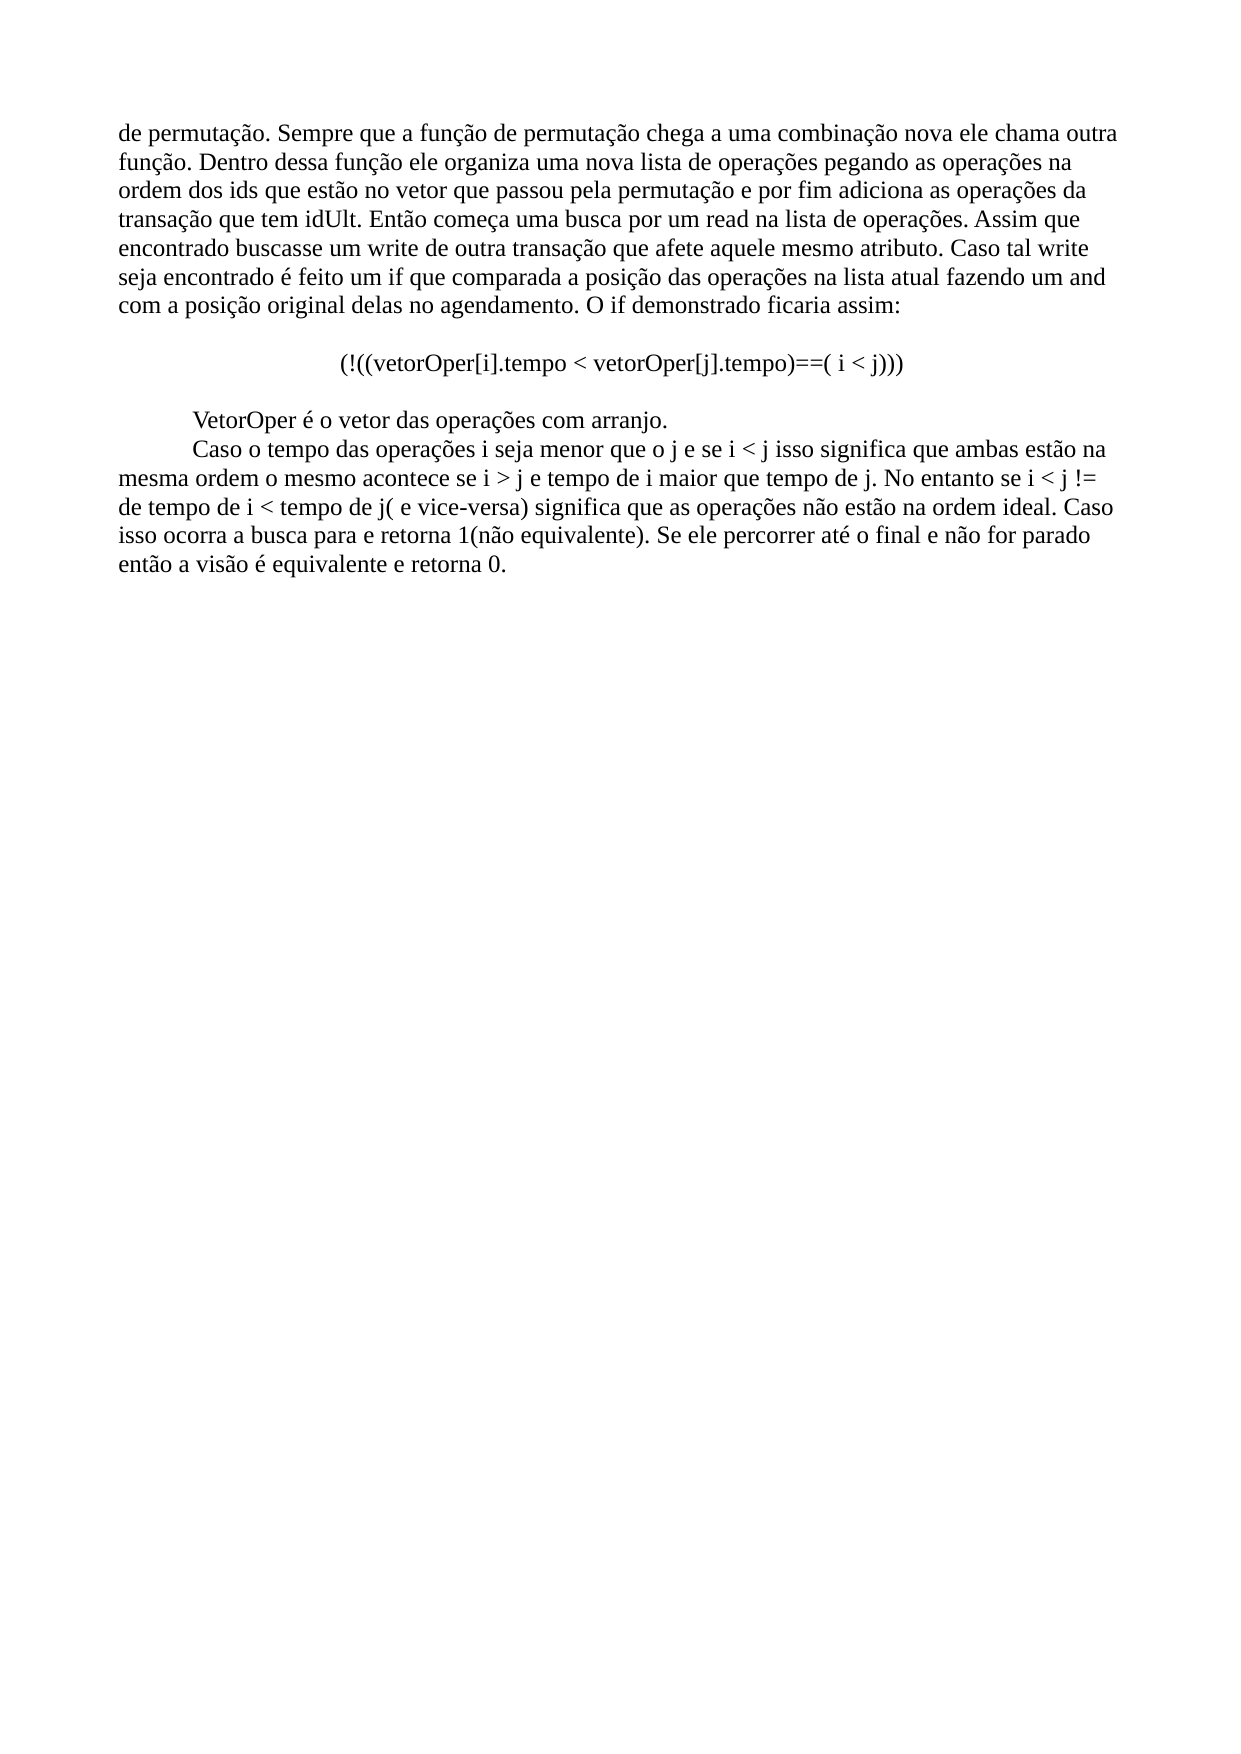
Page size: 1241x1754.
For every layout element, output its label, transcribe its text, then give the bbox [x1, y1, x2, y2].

text VetorOper é o vetor das operações com arranjo. Caso o tempo das operações i seja menor que o j e se i < j isso significa que ambas estão na mesma ordem o mesmo acontece se i > j e tempo de i maior que tempo de j. No entanto se i < j != de tempo de i < tempo de j( e vice-versa) significa que as operações não estão na ordem ideal. Caso isso ocorra a busca para e retorna 1(não equivalente). Se ele percorrer até o final e não for parado então a visão é equivalente e retorna 0. [118, 406, 1122, 578]
text de permutação. Sempre que a função de permutação chega a uma combinação nova ele chama outra função. Dentro dessa função ele organiza uma nova lista de operações pegando as operações na ordem dos ids que estão no vetor que passou pela permutação e por fim adiciona as operações da transação que tem idUlt. Então começa uma busca por um read na lista de operações. Assim que encontrado buscasse um write de outra transação que afete aquele mesmo atributo. Caso tal write seja encontrado é feito um if que comparada a posição das operações na lista atual fazendo um and com a posição original delas no agendamento. O if demonstrado ficaria assim: [118, 118, 1122, 319]
text (!((vetorOper[i].tempo < vetorOper[j].tempo)==( i < j))) [118, 348, 1122, 377]
